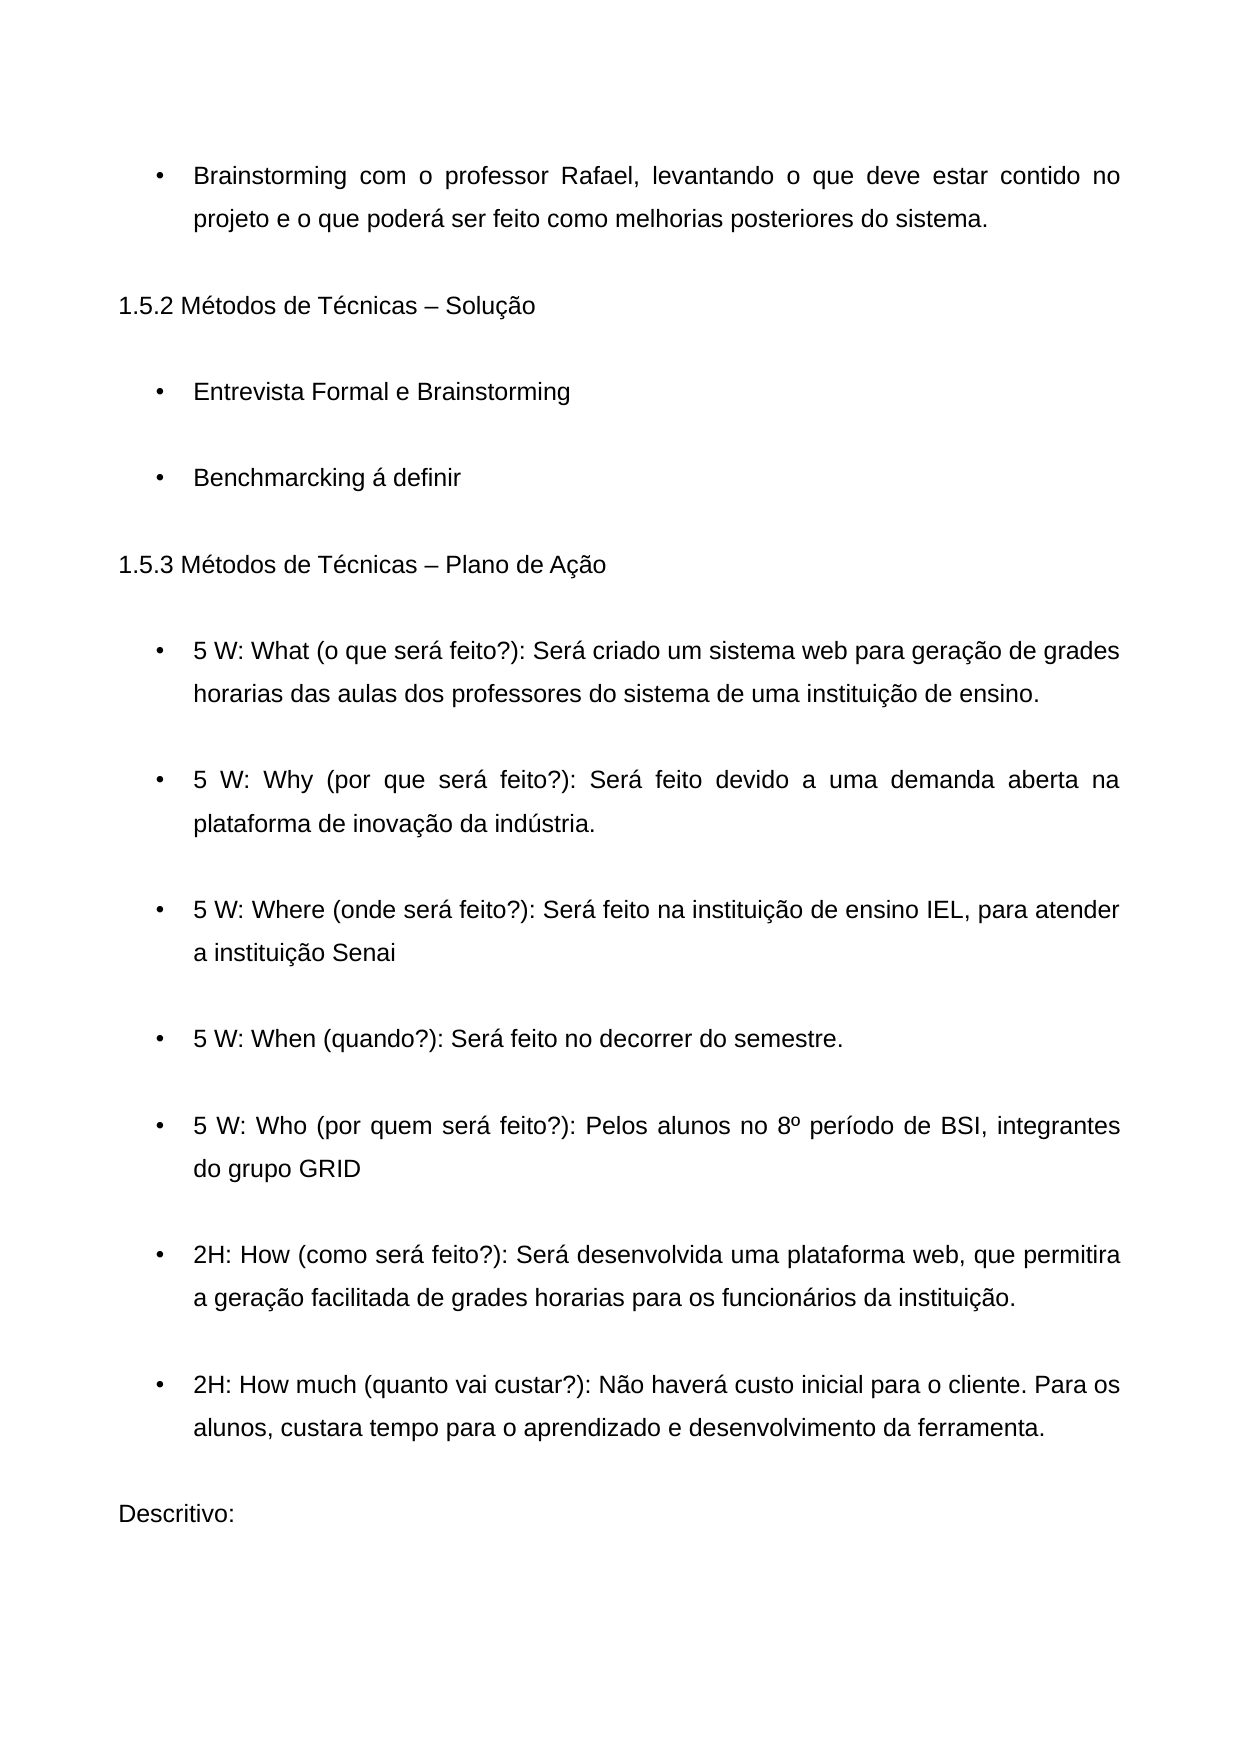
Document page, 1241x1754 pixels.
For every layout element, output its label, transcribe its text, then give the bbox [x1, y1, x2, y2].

text Descritivo: [118, 1499, 1122, 1528]
text 1.5.3 Métodos de Técnicas – Plano de Ação [118, 550, 1122, 578]
list 5 W: When (quando?): Será feito no decorrer do semestre. [156, 1024, 1122, 1053]
list 5 W: What (o que será feito?): Será criado um sistema web para geração de grades horarias das aulas dos professores do sistema de uma instituição de ensino. [156, 636, 1122, 708]
list 5 W: Where (onde será feito?): Será feito na instituição de ensino IEL, para atender a instituição Senai [156, 895, 1122, 967]
list Benchmarcking á definir [156, 463, 1122, 492]
list Brainstorming com o professor Rafael, levantando o que deve estar contido no projeto e o que poderá ser feito como melhorias posteriores do sistema. [156, 161, 1122, 233]
list 2H: How (como será feito?): Será desenvolvida uma plataforma web, que permitira a geração facilitada de grades horarias para os funcionários da instituição. [156, 1240, 1122, 1312]
list 5 W: Why (por que será feito?): Será feito devido a uma demanda aberta na plataforma de inovação da indústria. [156, 765, 1122, 837]
list 5 W: Who (por quem será feito?): Pelos alunos no 8º período de BSI, integrantes do grupo GRID [156, 1111, 1122, 1183]
text 1.5.2 Métodos de Técnicas – Solução [118, 291, 1122, 319]
list Entrevista Formal e Brainstorming [156, 377, 1122, 406]
list 2H: How much (quanto vai custar?): Não haverá custo inicial para o cliente. Para os alunos, custara tempo para o aprendizado e desenvolvimento da ferramenta. [156, 1370, 1122, 1442]
